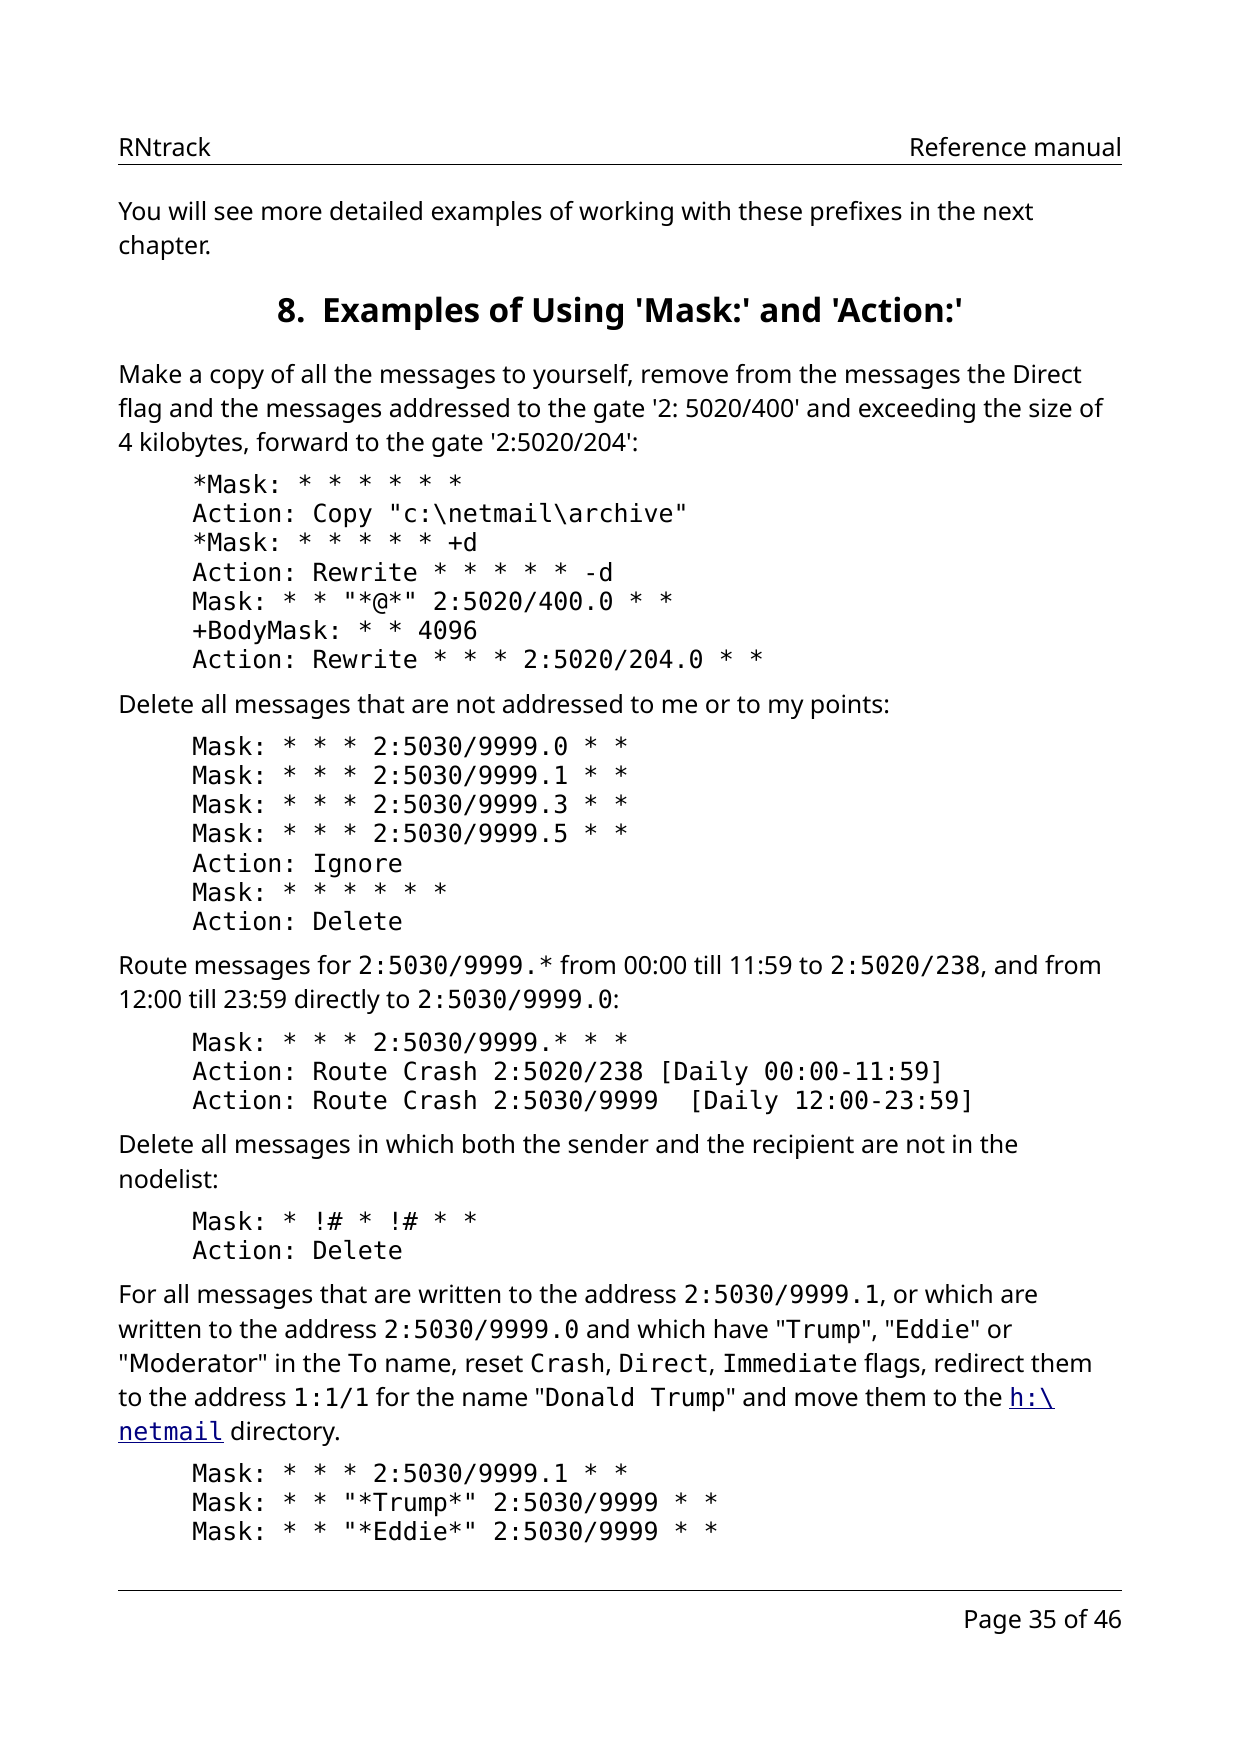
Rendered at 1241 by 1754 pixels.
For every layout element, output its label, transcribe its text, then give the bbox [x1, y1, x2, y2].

text Make a copy of all the messages to yourself, remove from the messages the Direct flag and the messages addressed to the gate '2: 5020/400' and exceeding the size of 4 kilobytes, forward to the gate '2:5020/204': [118, 356, 1122, 458]
text For all messages that are written to the address 2:5030/9999.1, or which are written to the address 2:5030/9999.0 and which have "Trump", "Eddie" or "Moderator" in the To name, reset Crash, Direct, Immediate flags, redirect them to the address 1:1/1 for the name "Donald Trump" and move them to the h:\netmail directory. [118, 1277, 1122, 1447]
text You will see more detailed examples of working with these prefixes in the next chapter. [118, 193, 1122, 262]
text Mask: * * * 2:5030/9999.* * * Action: Route Crash 2:5020/238 [Daily 00:00-11:59] Action: Route Crash 2:5030/9999 [Daily 12:00-23:59] [192, 1028, 1122, 1115]
text Delete all messages that are not addressed to me or to my points: [118, 686, 1122, 720]
subtitle Examples of Using 'Mask:' and 'Action:' [118, 287, 1122, 332]
text Mask: * * * 2:5030/9999.1 * * Mask: * * "*Trump*" 2:5030/9999 * * Mask: * * "*Eddie*" 2:5030/9999 * * [192, 1459, 1122, 1547]
text Route messages for 2:5030/9999.* from 00:00 till 11:59 to 2:5020/238, and from 12:00 till 23:59 directly to 2:5030/9999.0: [118, 948, 1122, 1016]
text Mask: * !# * !# * * Action: Delete [192, 1207, 1122, 1265]
text *Mask: * * * * * * Action: Copy "c:\netmail\archive" *Mask: * * * * * +d Action: Rewrite * * * * * -d Mask: * * "*@*" 2:5020/400.0 * * +BodyMask: * * 4096 Action: Rewrite * * * 2:5020/204.0 * * [192, 470, 1122, 674]
text Mask: * * * 2:5030/9999.0 * * Mask: * * * 2:5030/9999.1 * * Mask: * * * 2:5030/9999.3 * * Mask: * * * 2:5030/9999.5 * * Action: Ignore Mask: * * * * * * Action: Delete [192, 732, 1122, 936]
text Delete all messages in which both the sender and the recipient are not in the nodelist: [118, 1127, 1122, 1195]
